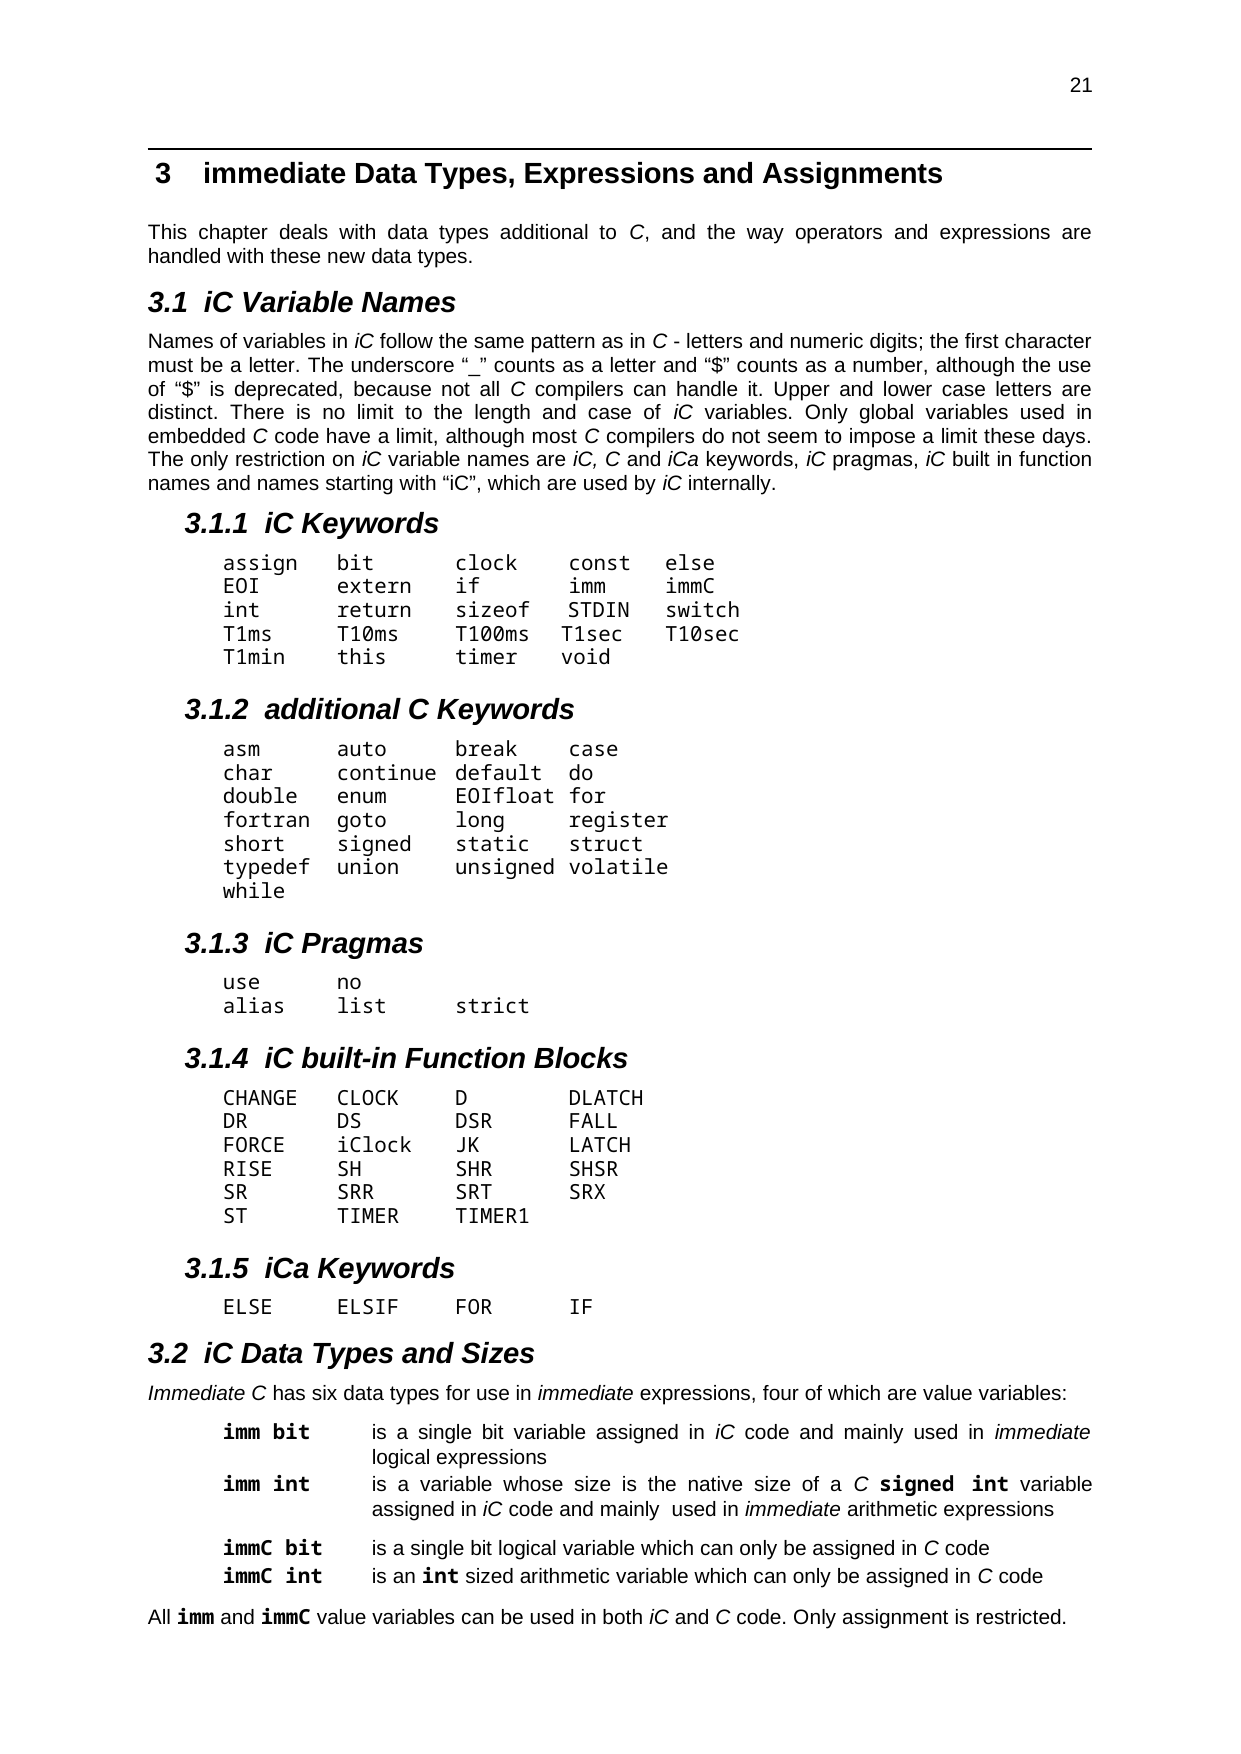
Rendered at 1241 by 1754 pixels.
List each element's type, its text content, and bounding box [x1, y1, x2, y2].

text EOI extern if imm immC [223, 575, 1092, 599]
text short signed static struct [223, 832, 1092, 856]
text ELSE ELSIF FOR IF [223, 1296, 1092, 1319]
text DR DS DSR FALL [223, 1110, 1092, 1133]
subtitle iC Variable Names [148, 286, 1092, 318]
subtitle iC Data Types and Sizes [148, 1337, 1092, 1370]
subtitle iC Pragmas [184, 927, 1092, 959]
text imm bit is a single bit variable assigned in iC code and mainly used in immediate logical expressions imm int is a variable whose size is the native size of a C signed int variable assigned in iC code and mainly used in immediate arithmetic expressions [223, 1417, 1092, 1521]
text This chapter deals with data types additional to C, and the way operators and expressions are handled with these new data types. [148, 221, 1092, 268]
text CHANGE CLOCK D DLATCH [223, 1086, 1092, 1110]
text Names of variables in iC follow the same pattern as in C - letters and numeric digits; the first character must be a letter. The underscore “_” counts as a letter and “$” counts as a number, although the use of “$” is deprecated, because not all C compilers can handle it. Upper and lower case letters are distinct. There is no limit to the length and case of iC variables. Only global variables used in embedded C code have a limit, although most C compilers do not seem to impose a limit these days. The only restriction on iC variable names are iC, C and iCa keywords, iC pragmas, iC built in function names and names starting with “iC”, which are used by iC internally. [148, 330, 1092, 495]
text alias list strict [223, 994, 1092, 1018]
subtitle immediate Data Types, Expressions and Assignments [148, 150, 1092, 197]
text All imm and immC value variables can be used in both iC and C code. Only assignment is restricted. [148, 1602, 1092, 1630]
text use no [223, 971, 1092, 994]
text Immediate C has six data types for use in immediate expressions, four of which are value variables: [148, 1382, 1092, 1405]
text fortran goto long register [223, 808, 1092, 832]
subtitle iCa Keywords [184, 1252, 1092, 1284]
subtitle iC built-in Function Blocks [184, 1042, 1092, 1074]
text double enum EOIfloat for [223, 785, 1092, 808]
text FORCE iClock JK LATCH [223, 1133, 1092, 1157]
subtitle iC Keywords [184, 507, 1092, 539]
text ST TIMER TIMER1 [223, 1204, 1092, 1228]
subtitle additional C Keywords [184, 693, 1092, 726]
text int return sizeof STDIN switch [223, 599, 1092, 622]
text T1ms T10ms T100ms T1sec T10sec T1min this timer void [223, 622, 1092, 669]
text asm auto break case [223, 737, 1092, 761]
text while [223, 879, 1092, 903]
text char continue default do [223, 761, 1092, 785]
text assign bit clock const else [223, 551, 1092, 575]
text typedef union unsigned volatile [223, 856, 1092, 879]
text RISE SH SHR SHSR [223, 1157, 1092, 1181]
text immC bit is a single bit logical variable which can only be assigned in C code immC int is an int sized arithmetic variable which can only be assigned in C code [223, 1533, 1092, 1590]
text SR SRR SRT SRX [223, 1181, 1092, 1204]
